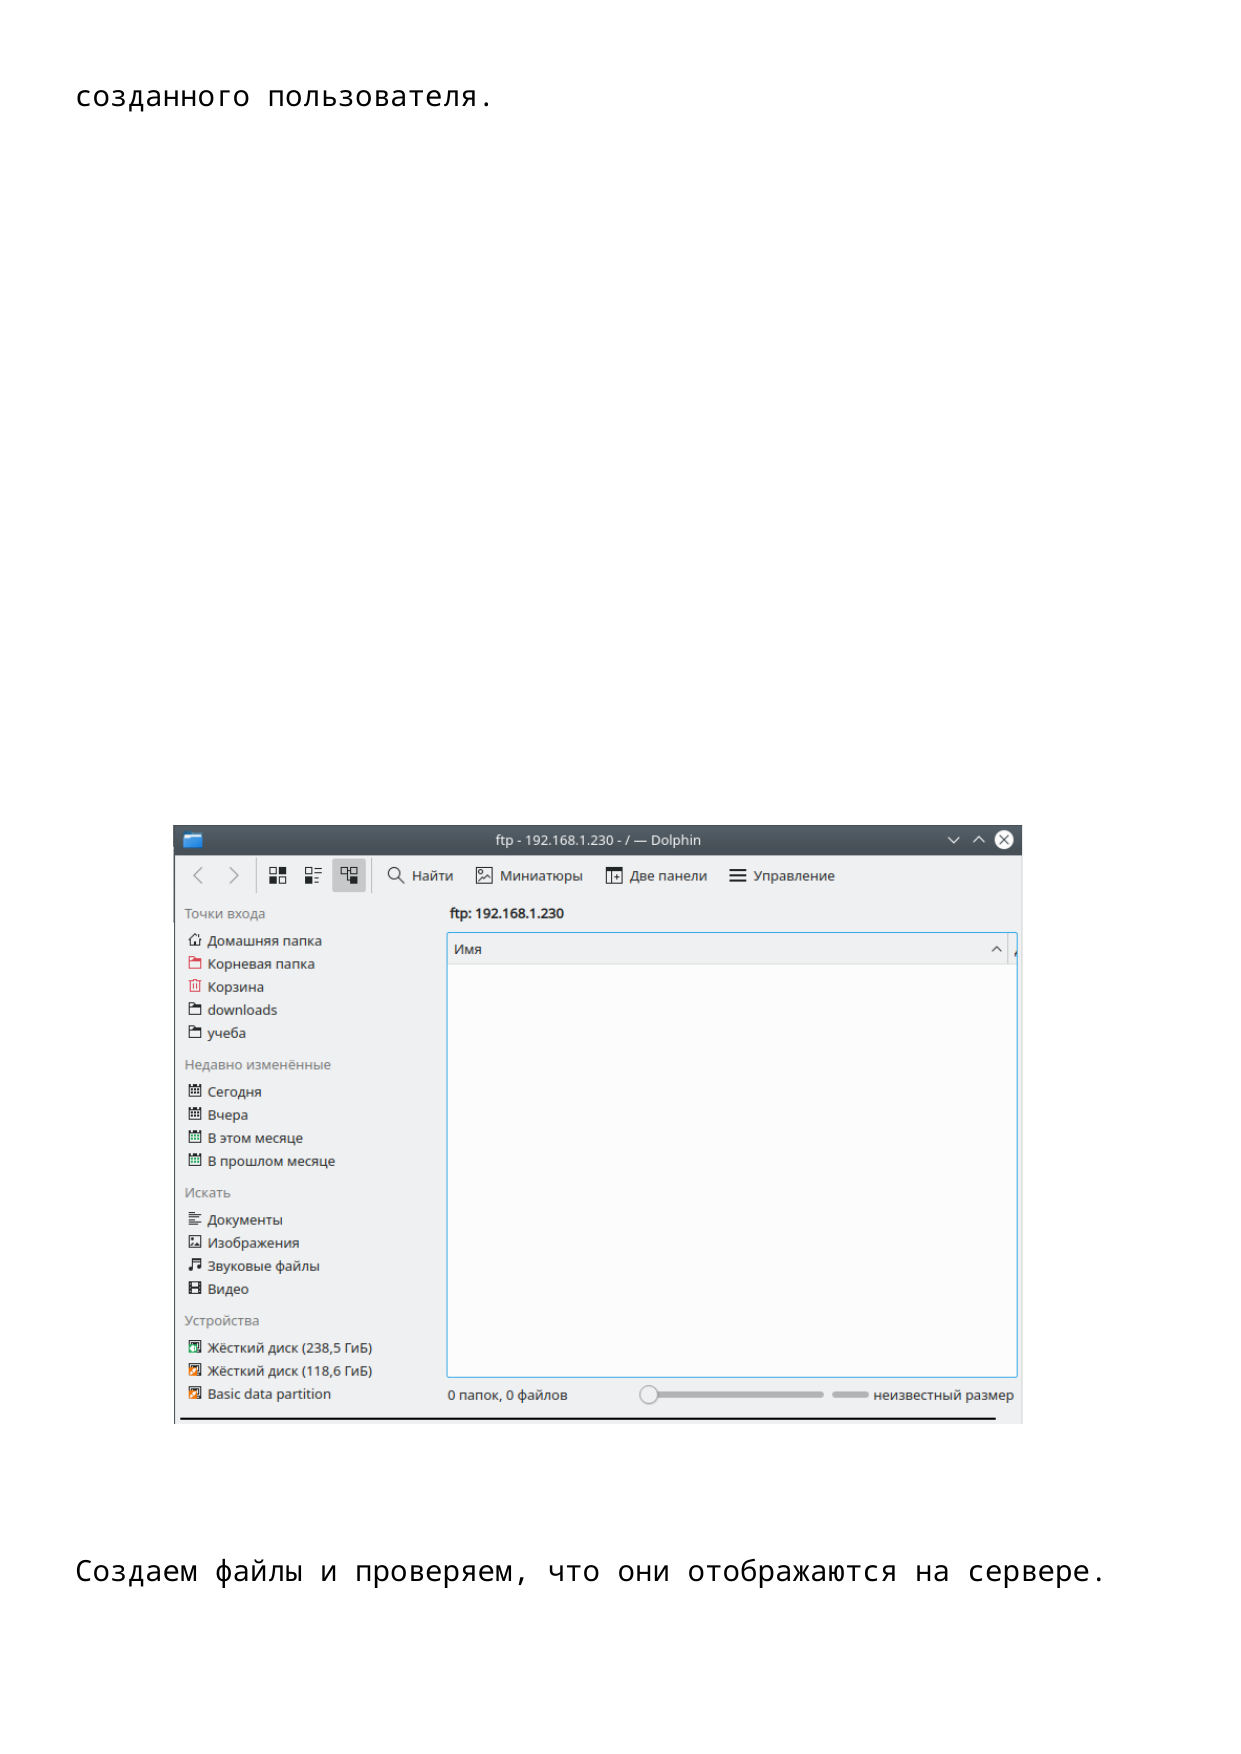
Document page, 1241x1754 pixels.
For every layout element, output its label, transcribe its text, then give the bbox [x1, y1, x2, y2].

text Создаем файлы и проверяем, что они отображаются на сервере. [75, 1551, 1165, 1590]
text созданного пользователя. [75, 75, 1165, 166]
picture [173, 825, 1023, 1424]
